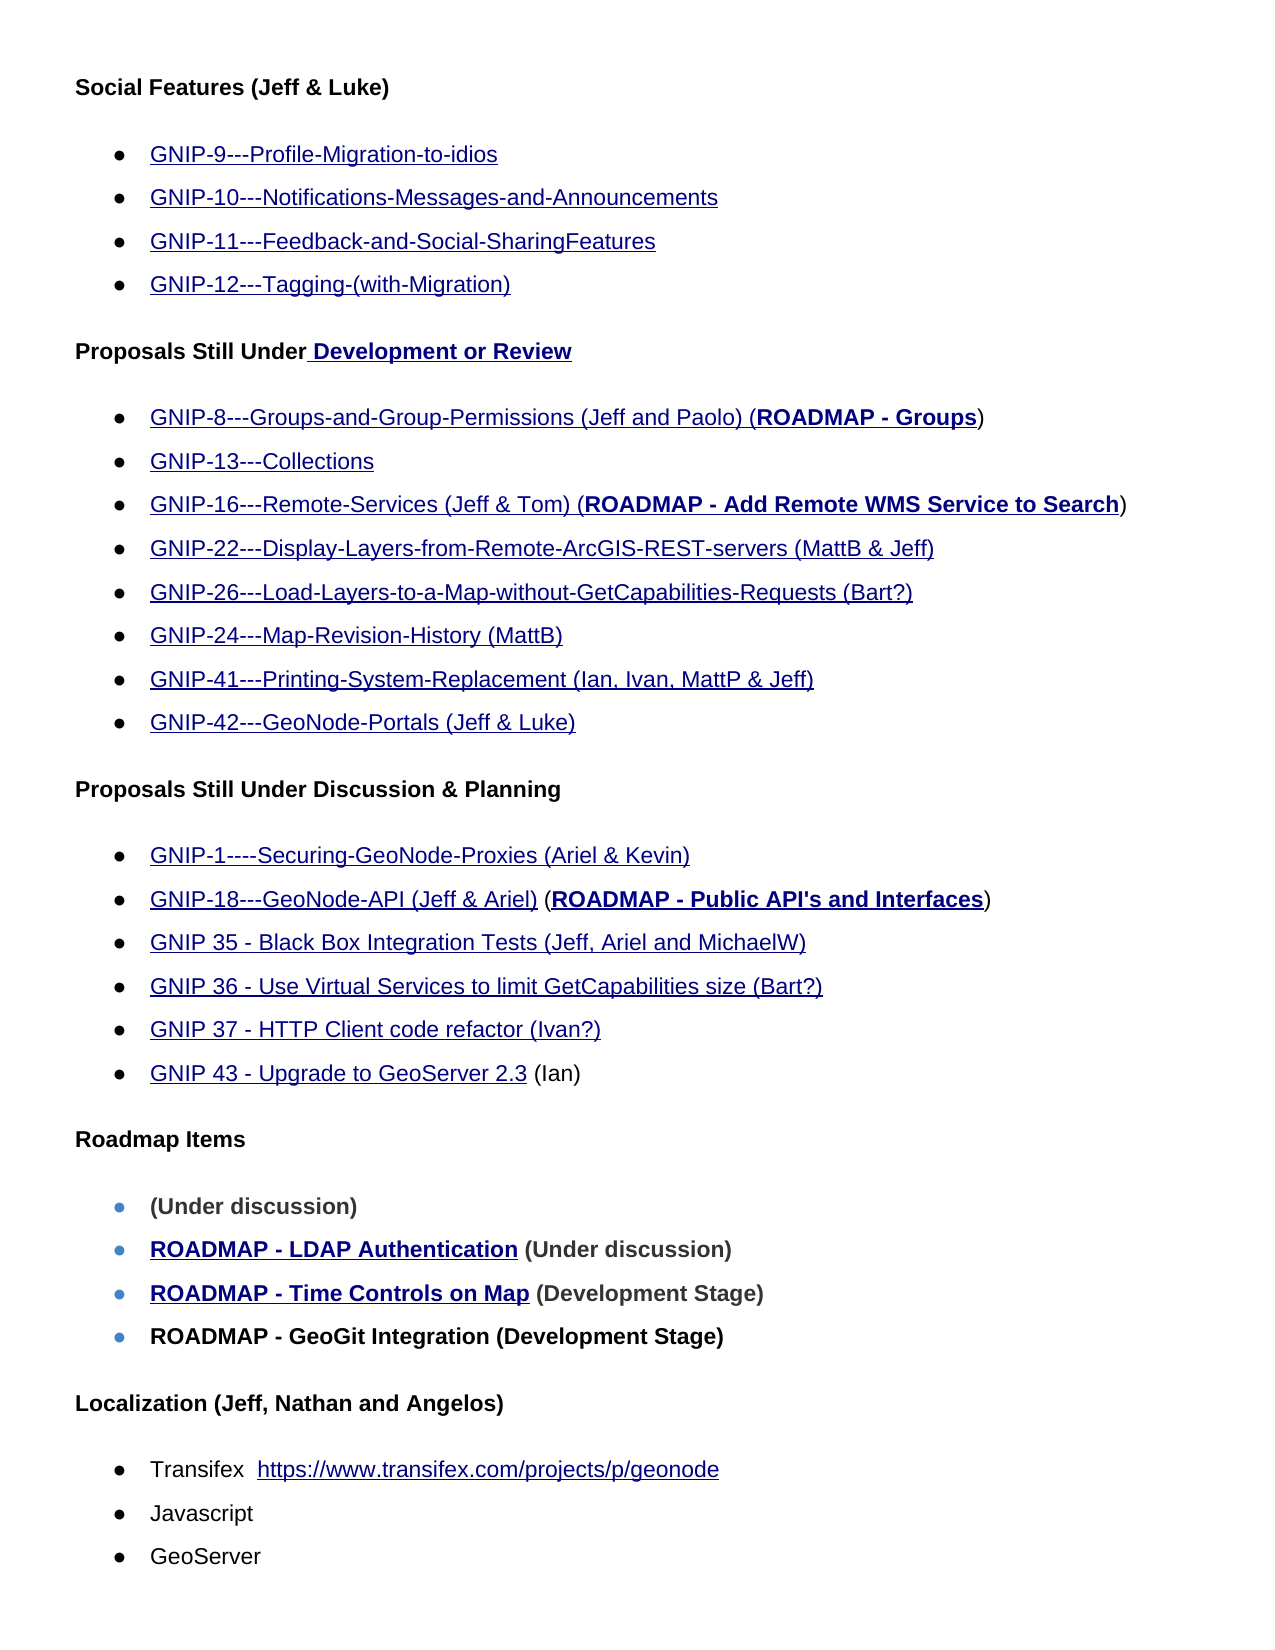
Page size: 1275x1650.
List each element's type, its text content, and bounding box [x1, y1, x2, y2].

list GNIP-42---GeoNode-Portals (Jeff & Luke) [112, 710, 1200, 735]
list GNIP 43 - Upgrade to GeoServer 2.3 (Ian) [112, 1060, 1200, 1086]
list GNIP-1----Securing-GeoNode-Proxies (Ariel & Kevin) [112, 843, 1200, 868]
list GNIP-9---Profile-Migration-to-idios [112, 141, 1200, 167]
list GNIP-26---Load-Layers-to-a-Map-without-GetCapabilities-Requests (Bart?) [112, 579, 1200, 605]
list GNIP-22---Display-Layers-from-Remote-ArcGIS-REST-servers (MattB & Jeff) [112, 536, 1200, 561]
list GNIP-8---Groups-and-Group-Permissions (Jeff and Paolo) (ROADMAP - Groups) [112, 405, 1200, 431]
list (Under discussion) [126, 1193, 1200, 1219]
list GNIP-10---Notifications-Messages-and-Announcements [112, 185, 1200, 211]
list GeoServer [112, 1544, 1200, 1569]
list ROADMAP - Time Controls on Map (Development Stage) [126, 1280, 1200, 1306]
text Roadmap Items [75, 1127, 1200, 1152]
list Javascript [112, 1500, 1200, 1526]
list GNIP 35 - Black Box Integration Tests (Jeff, Ariel and MichaelW) [112, 930, 1200, 955]
list ROADMAP - LDAP Authentication (Under discussion) [126, 1237, 1200, 1262]
list GNIP-16---Remote-Services (Jeff & Tom) (ROADMAP - Add Remote WMS Service to Search) [112, 492, 1200, 518]
list GNIP 36 - Use Virtual Services to limit GetCapabilities size (Bart?) [112, 973, 1200, 999]
list GNIP-41---Printing-System-Replacement (Ian, Ivan, MattP & Jeff) [112, 666, 1200, 692]
list GNIP-12---Tagging-(with-Migration) [112, 272, 1200, 298]
text Proposals Still Under Development or Review [75, 338, 1200, 364]
text Localization (Jeff, Nathan and Angelos) [75, 1390, 1200, 1416]
list GNIP-11---Feedback-and-Social-SharingFeatures [112, 228, 1200, 254]
list ROADMAP - GeoGit Integration (Development Stage) [126, 1324, 1200, 1349]
text Proposals Still Under Discussion & Planning [75, 776, 1200, 802]
list GNIP 37 - HTTP Client code refactor (Ivan?) [112, 1017, 1200, 1042]
text Social Features (Jeff & Luke) [75, 75, 1200, 101]
list Transifex https://www.transifex.com/projects/p/geonode [112, 1457, 1200, 1482]
list GNIP-13---Collections [112, 448, 1200, 474]
list GNIP-24---Map-Revision-History (MattB) [112, 623, 1200, 648]
list GNIP-18---GeoNode-API (Jeff & Ariel) (ROADMAP - Public API's and Interfaces) [112, 886, 1200, 912]
